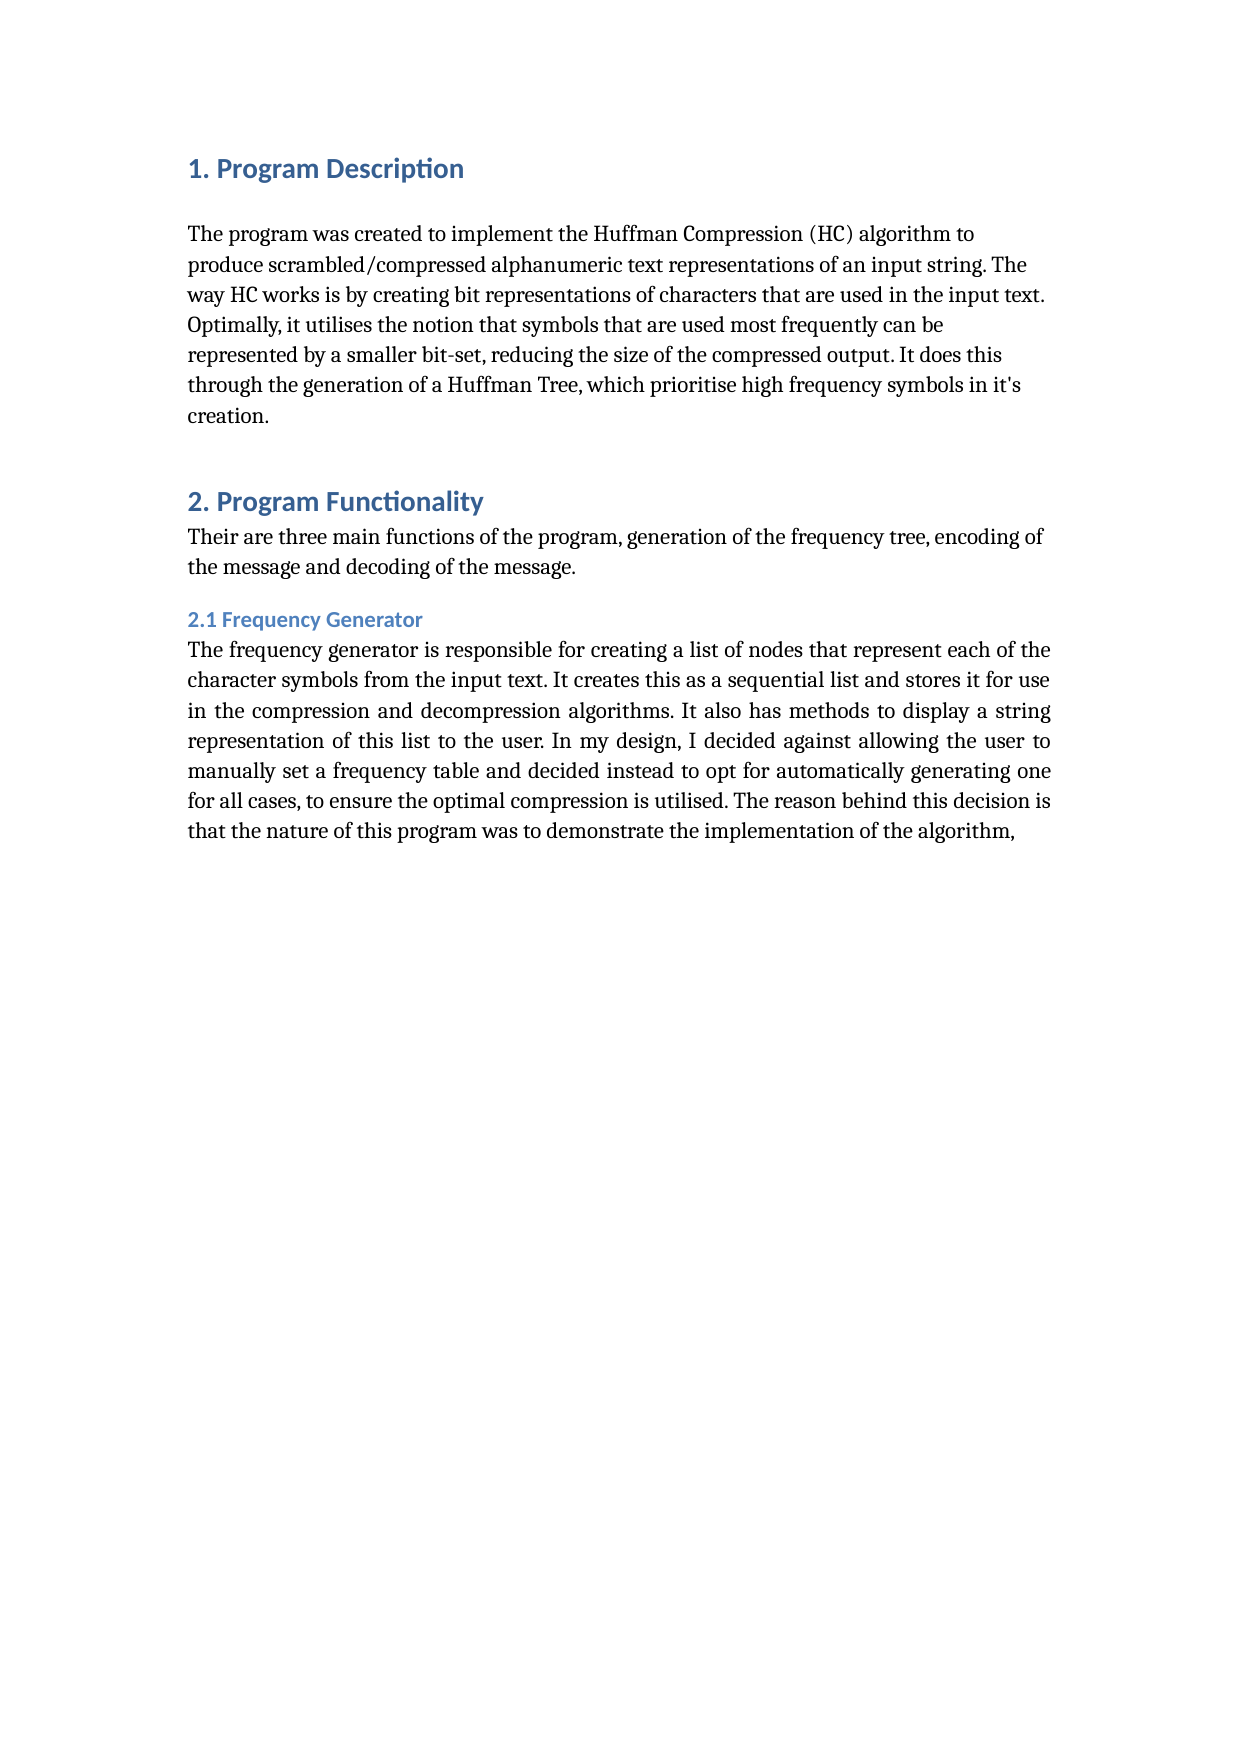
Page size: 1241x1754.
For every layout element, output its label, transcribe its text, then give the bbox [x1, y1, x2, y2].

subtitle 2. Program Functionality [187, 483, 1053, 518]
subtitle 2.1 Frequency Generator [187, 605, 1053, 633]
text The program was created to implement the Huffman Compression (HC) algorithm to produce scrambled/compressed alphanumeric text representations of an input string. The way HC works is by creating bit representations of characters that are used in the input text. Optimally, it utilises the notion that symbols that are used most frequently can be represented by a smaller bit-set, reducing the size of the compressed output. It does this through the generation of a Huffman Tree, which prioritise high frequency symbols in it's creation. [187, 191, 1053, 429]
subtitle 1. Program Description [187, 150, 1053, 186]
text Their are three main functions of the program, generation of the frequency tree, encoding of the message and decoding of the message. [187, 523, 1053, 580]
text The frequency generator is responsible for creating a list of nodes that represent each of the character symbols from the input text. It creates this as a sequential list and stores it for use in the compression and decompression algorithms. It also has methods to display a string representation of this list to the user. In my design, I decided against allowing the user to manually set a frequency table and decided instead to opt for automatically generating one for all cases, to ensure the optimal compression is utilised. The reason behind this decision is that the nature of this program was to demonstrate the implementation of the algorithm, [187, 637, 1053, 844]
